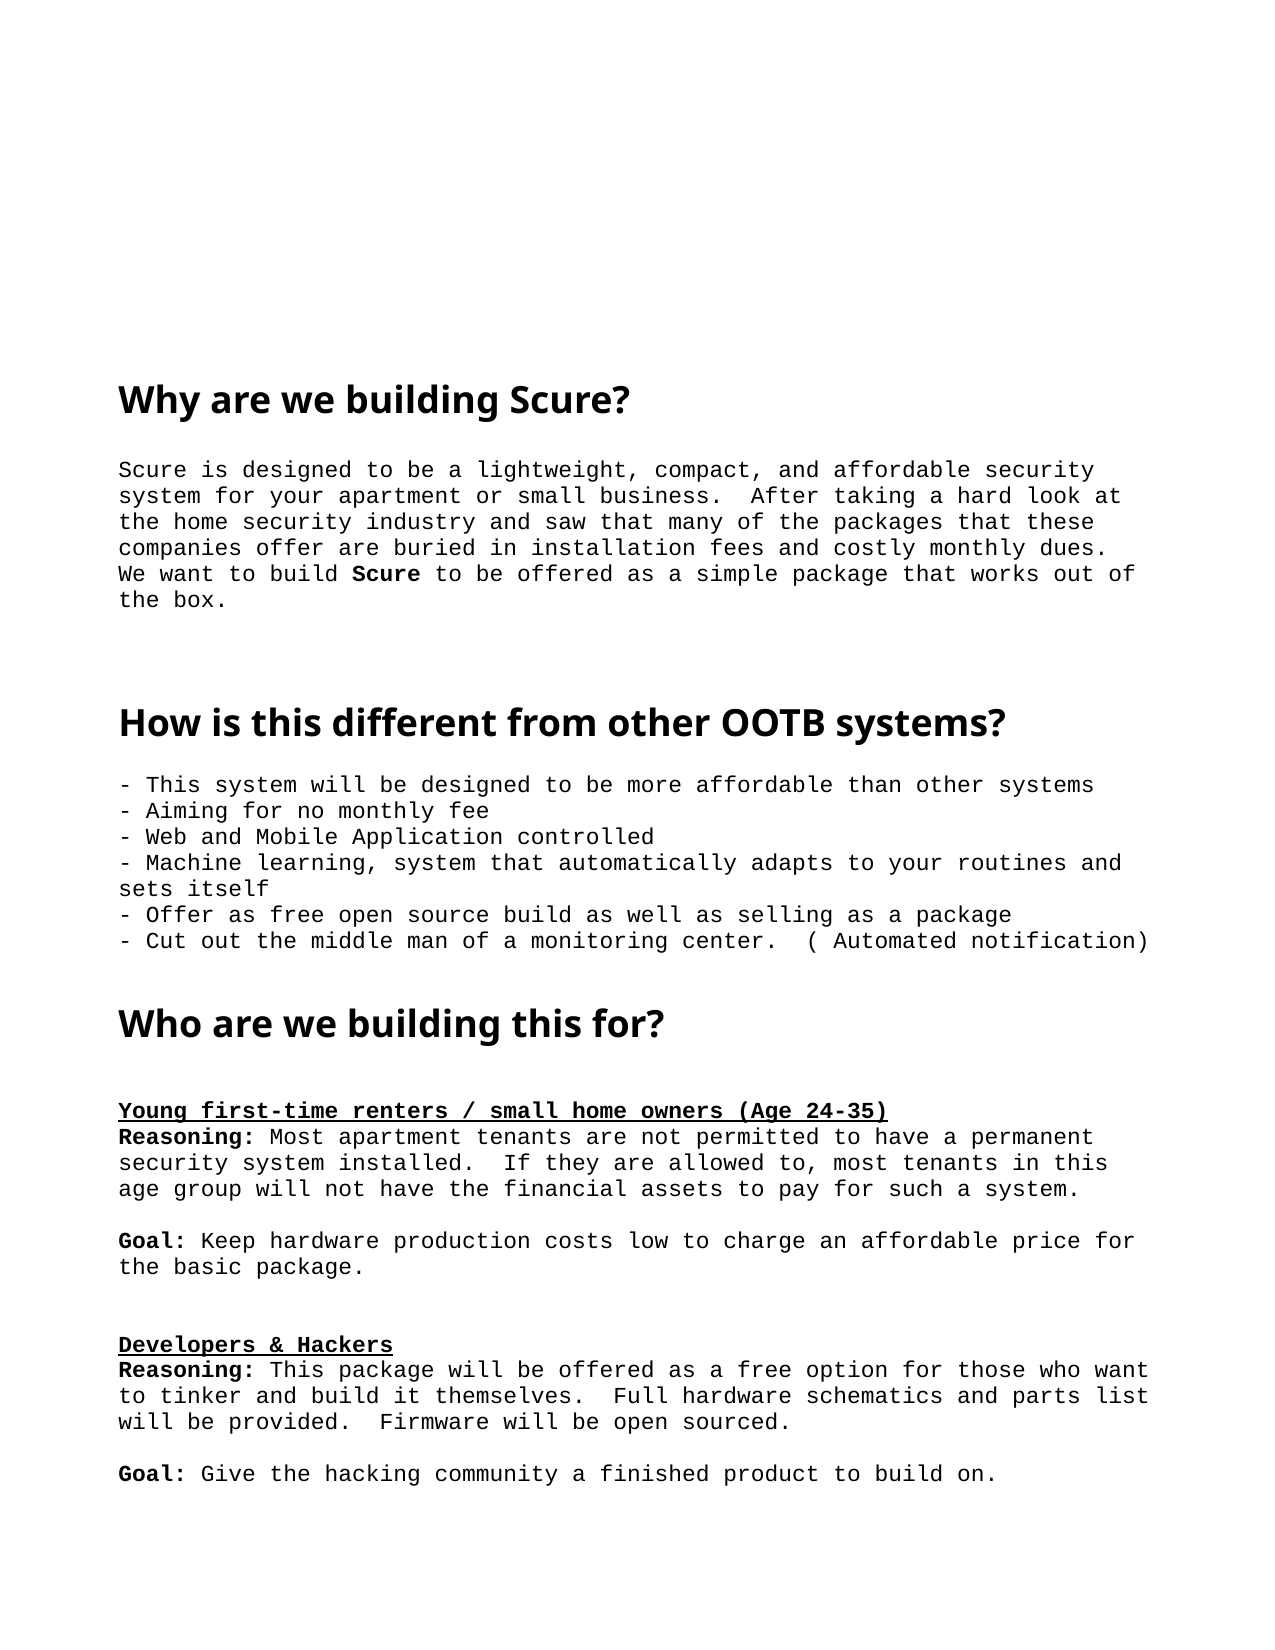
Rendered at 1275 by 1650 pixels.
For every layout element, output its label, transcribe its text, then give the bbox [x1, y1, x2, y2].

text Why are we building Scure? [118, 373, 1157, 424]
text Developers & Hackers [118, 1333, 1157, 1359]
text Goal: Keep hardware production costs low to charge an affordable price for the basic package. [118, 1229, 1157, 1281]
text - Web and Mobile Application controlled [118, 825, 1157, 851]
text Young first-time renters / small home owners (Age 24-35) [118, 1048, 1157, 1125]
text Who are we building this for? [118, 997, 1157, 1048]
text - Cut out the middle man of a monitoring center. ( Automated notification) [118, 929, 1157, 955]
text How is this different from other OOTB systems? [118, 696, 1157, 747]
text Goal: Give the hacking community a finished product to build on. [118, 1463, 1157, 1488]
text - Offer as free open source build as well as selling as a package [118, 903, 1157, 929]
text - Aiming for no monthly fee [118, 799, 1157, 825]
text Reasoning: This package will be offered as a free option for those who want to tinker and build it themselves. Full hardware schematics and parts list will be provided. Firmware will be open sourced. [118, 1359, 1157, 1437]
text - This system will be designed to be more affordable than other systems [118, 773, 1157, 799]
text Reasoning: Most apartment tenants are not permitted to have a permanent security system installed. If they are allowed to, most tenants in this age group will not have the financial assets to pay for such a system. [118, 1125, 1157, 1203]
text Scure is designed to be a lightweight, compact, and affordable security system for your apartment or small business. After taking a hard look at the home security industry and saw that many of the packages that these companies offer are buried in installation fees and costly monthly dues. We want to build Scure to be offered as a simple package that works out of the box. [118, 458, 1157, 614]
text - Machine learning, system that automatically adapts to your routines and sets itself [118, 851, 1157, 903]
